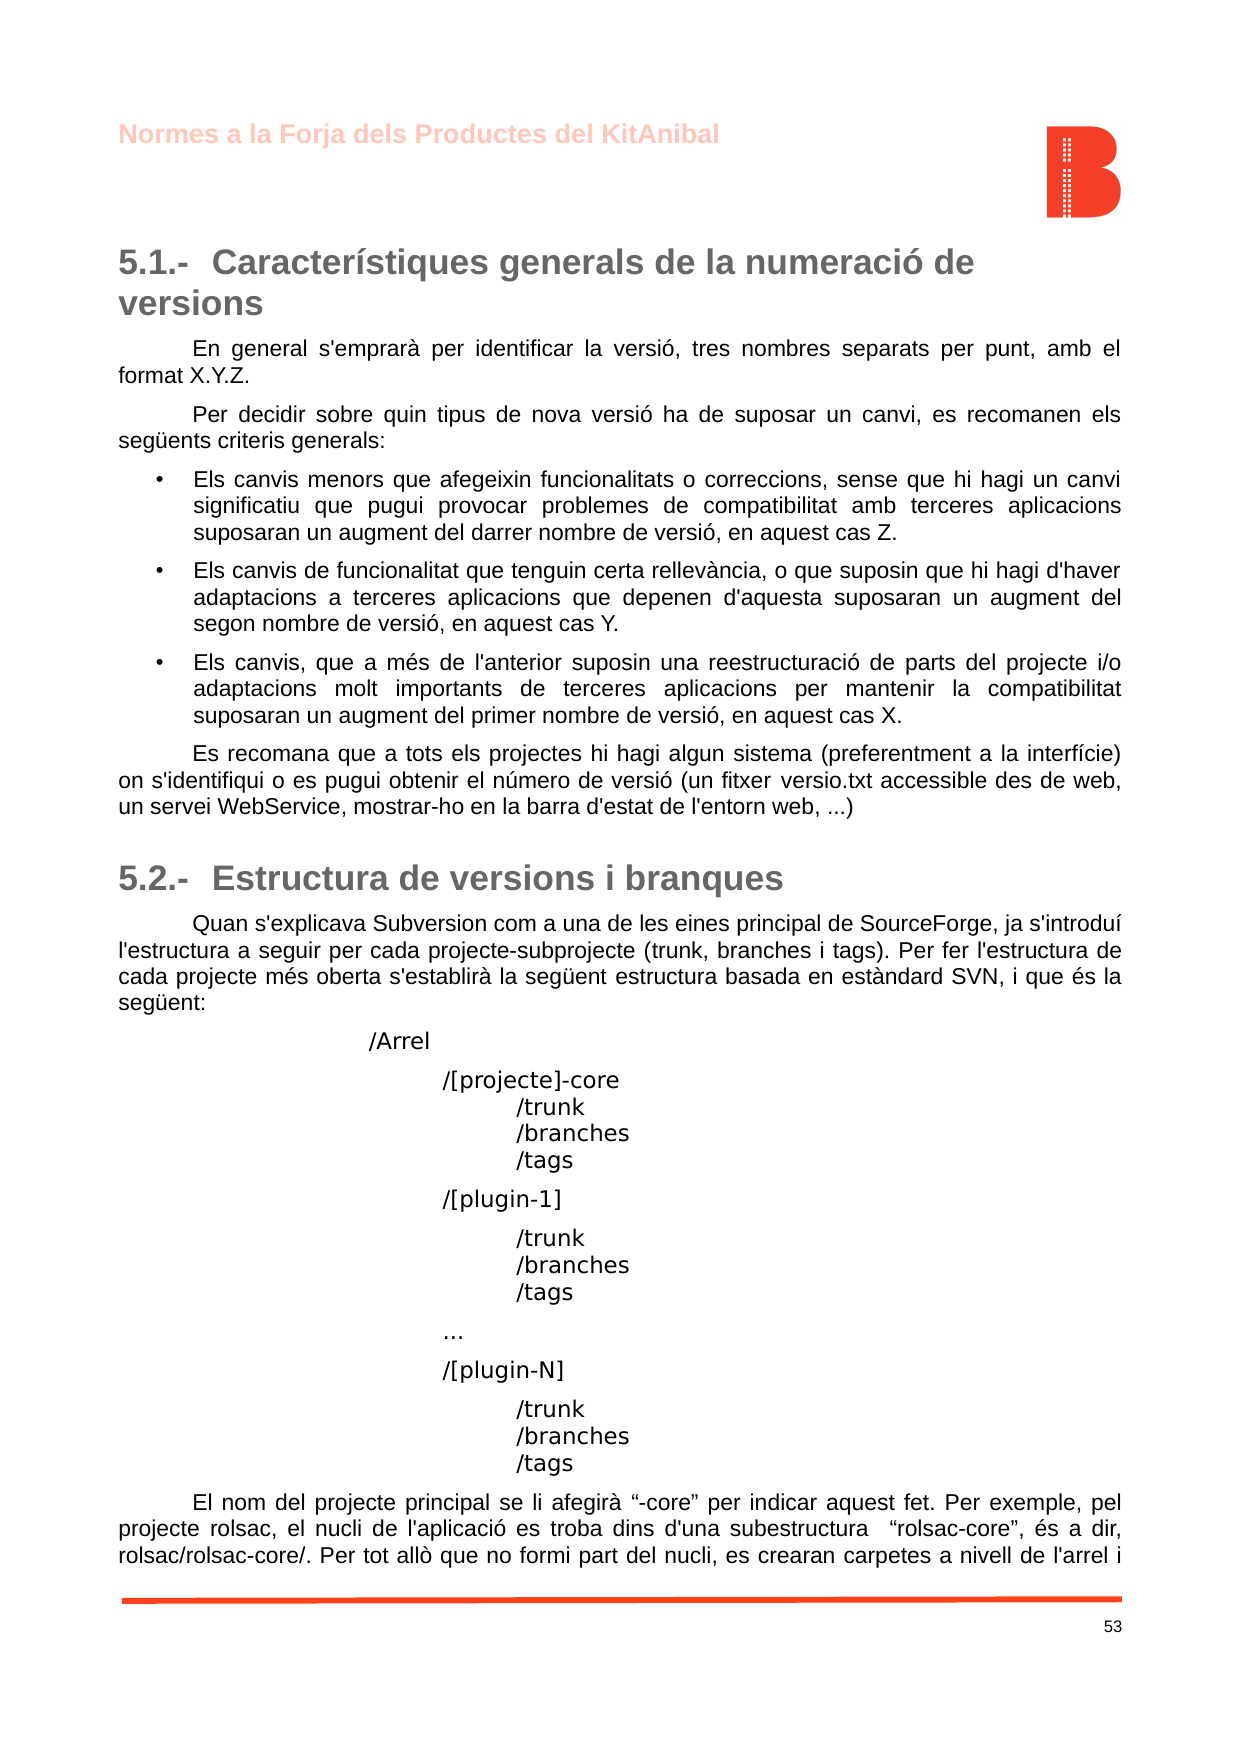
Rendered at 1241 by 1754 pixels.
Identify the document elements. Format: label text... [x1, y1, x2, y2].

text /Arrel [295, 1028, 1122, 1055]
text /trunk /branches /tags [295, 1226, 1122, 1306]
text Quan s'explicava Subversion com a una de les eines principal de SourceForge, ja s'introduí l'estructura a seguir per cada projecte-subprojecte (trunk, branches i tags). Per fer l'estructura de cada projecte més oberta s'establirà la següent estructura basada en estàndard SVN, i que és la següent: [118, 910, 1122, 1016]
list Els canvis de funcionalitat que tenguin certa rellevància, o que suposin que hi hagi d'haver adaptacions a terceres aplicacions que depenen d'aquesta suposaran un augment del segon nombre de versió, en aquest cas Y. [156, 557, 1122, 636]
list Els canvis, que a més de l'anterior suposin una reestructuració de parts del projecte i/o adaptacions molt importants de terceres aplicacions per mantenir la compatibilitat suposaran un augment del primer nombre de versió, en aquest cas X. [156, 649, 1122, 728]
text En general s'emprarà per identificar la versió, tres nombres separats per punt, amb el format X.Y.Z. [118, 335, 1122, 388]
text Es recomana que a tots els projectes hi hagi algun sistema (preferentment a la interfície) on s'identifiqui o es pugui obtenir el número de versió (un fitxer versio.txt accessible des de web, un servei WebService, mostrar-ho en la barra d'estat de l'entorn web, ...) [118, 740, 1122, 819]
text /[projecte]-core /trunk /branches /tags [295, 1067, 1122, 1174]
list Els canvis menors que afegeixin funcionalitats o correccions, sense que hi hagi un canvi significatiu que pugui provocar problemes de compatibilitat amb terceres aplicacions suposaran un augment del darrer nombre de versió, en aquest cas Z. [156, 466, 1122, 545]
text /[plugin-1] [295, 1186, 1122, 1213]
text Per decidir sobre quin tipus de nova versió ha de suposar un canvi, es recomanen els següents criteris generals: [118, 401, 1122, 453]
text /[plugin-N] [295, 1357, 1122, 1384]
picture [1036, 124, 1130, 221]
text ... [295, 1318, 1122, 1345]
subtitle Estructura de versions i branques [118, 857, 1122, 898]
text /trunk /branches /tags [295, 1396, 1122, 1476]
text El nom del projecte principal se li afegirà “-core” per indicar aquest fet. Per exemple, pel projecte rolsac, el nucli de l'aplicació es troba dins d'una subestructura “rolsac-core”, és a dir, rolsac/rolsac-core/. Per tot allò que no formi part del nucli, es crearan carpetes a nivell de l'arrel i [117, 1489, 1122, 1568]
subtitle Característiques generals de la numeració de versions [118, 241, 1122, 323]
